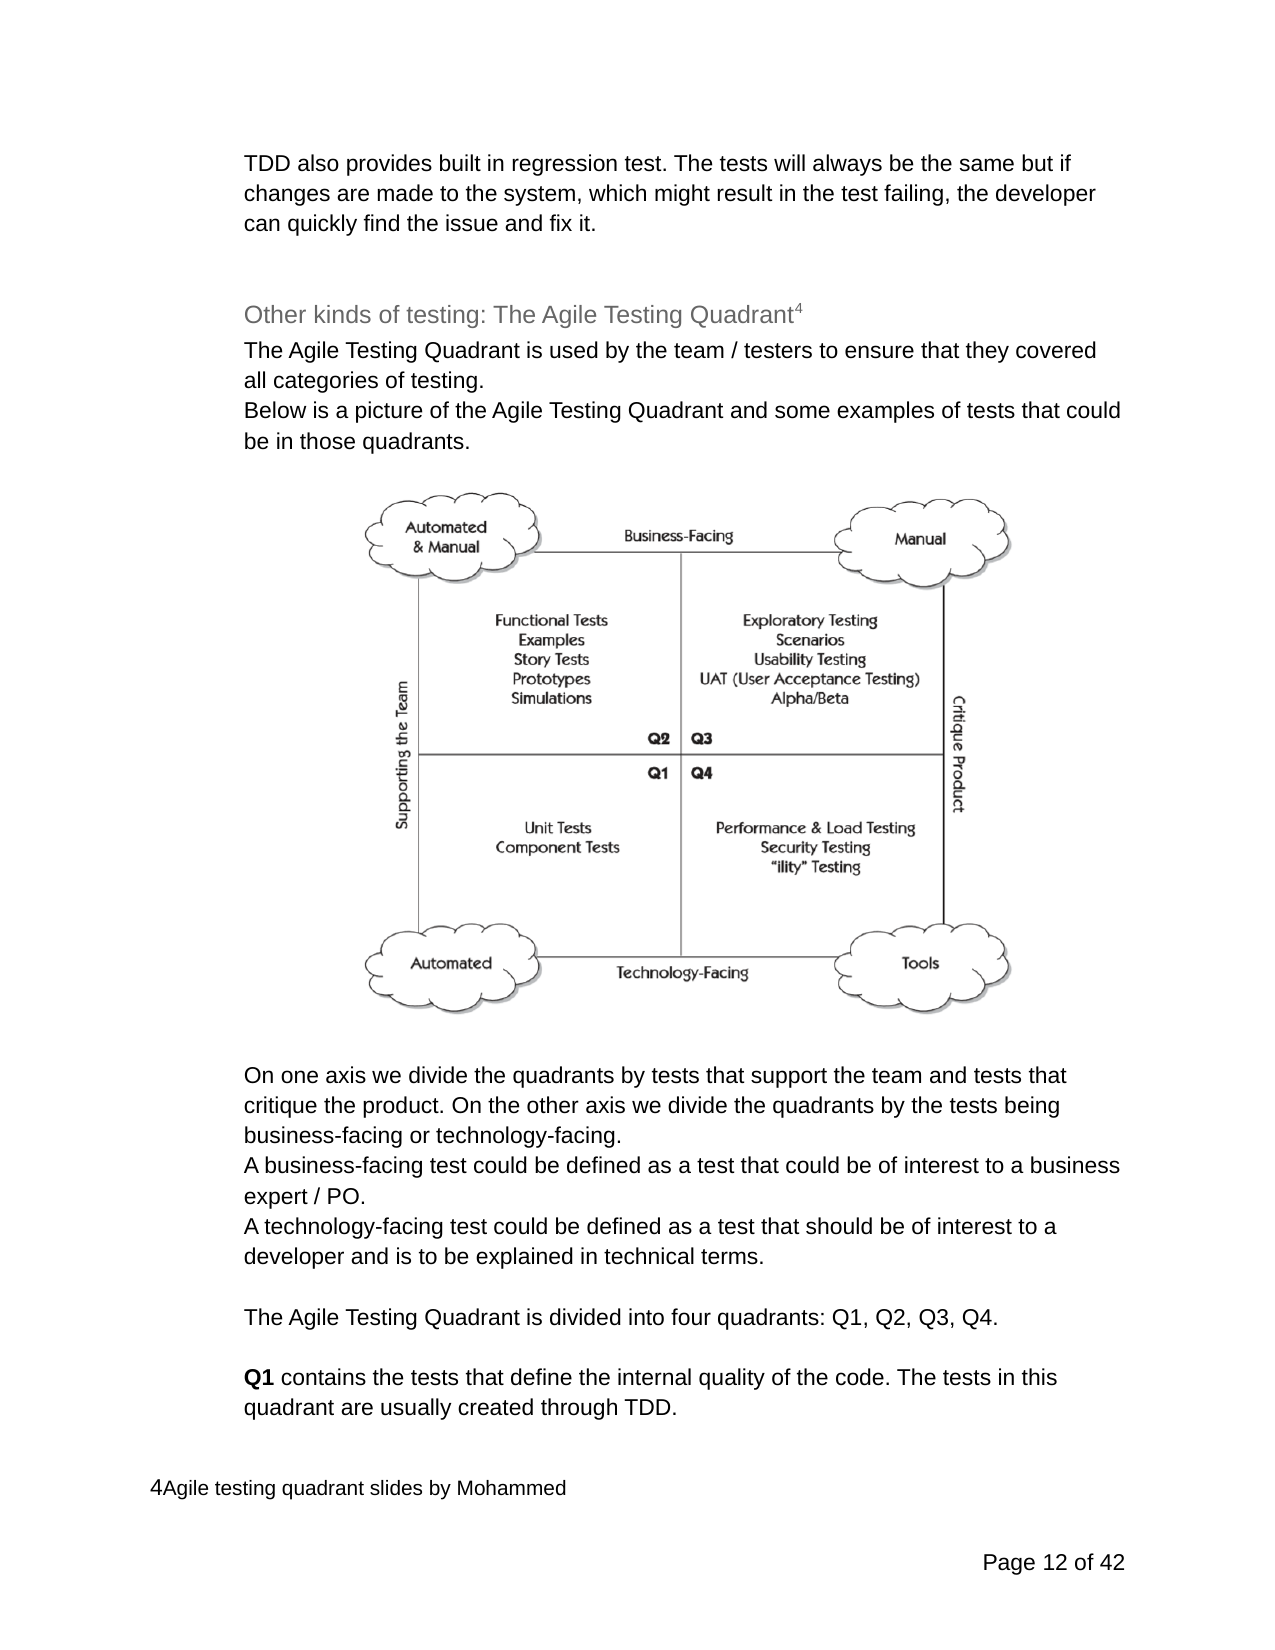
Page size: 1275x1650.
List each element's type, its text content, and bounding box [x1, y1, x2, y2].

text On one axis we divide the quadrants by tests that support the team and tests that critique the product. On the other axis we divide the quadrants by the tests being business-facing or technology-facing. [244, 1062, 1125, 1149]
text Agile testing quadrant slides by Mohammed [150, 1474, 1125, 1500]
text The Agile Testing Quadrant is divided into four quadrants: Q1, Q2, Q3, Q4. [244, 1303, 1125, 1330]
text A business-facing test could be defined as a test that could be of interest to a business expert / PO. A technology-facing test could be defined as a test that should be of interest to a developer and is to be explained in technical terms. [244, 1152, 1125, 1269]
subtitle Other kinds of testing: The Agile Testing Quadrant [244, 300, 1125, 329]
text Q1 contains the tests that define the internal quality of the code. The tests in this quadrant are usually created through TDD. [244, 1364, 1125, 1421]
text The Agile Testing Quadrant is used by the team / testers to ensure that they covered all categories of testing. Below is a picture of the Agile Testing Quadrant and some examples of tests that could be in those quadrants. [244, 337, 1125, 454]
text TDD also provides built in regression test. The tests will always be the same but if changes are made to the system, which might result in the test failing, the developer can quickly find the issue and fix it. [244, 150, 1125, 267]
picture [345, 488, 1024, 1028]
